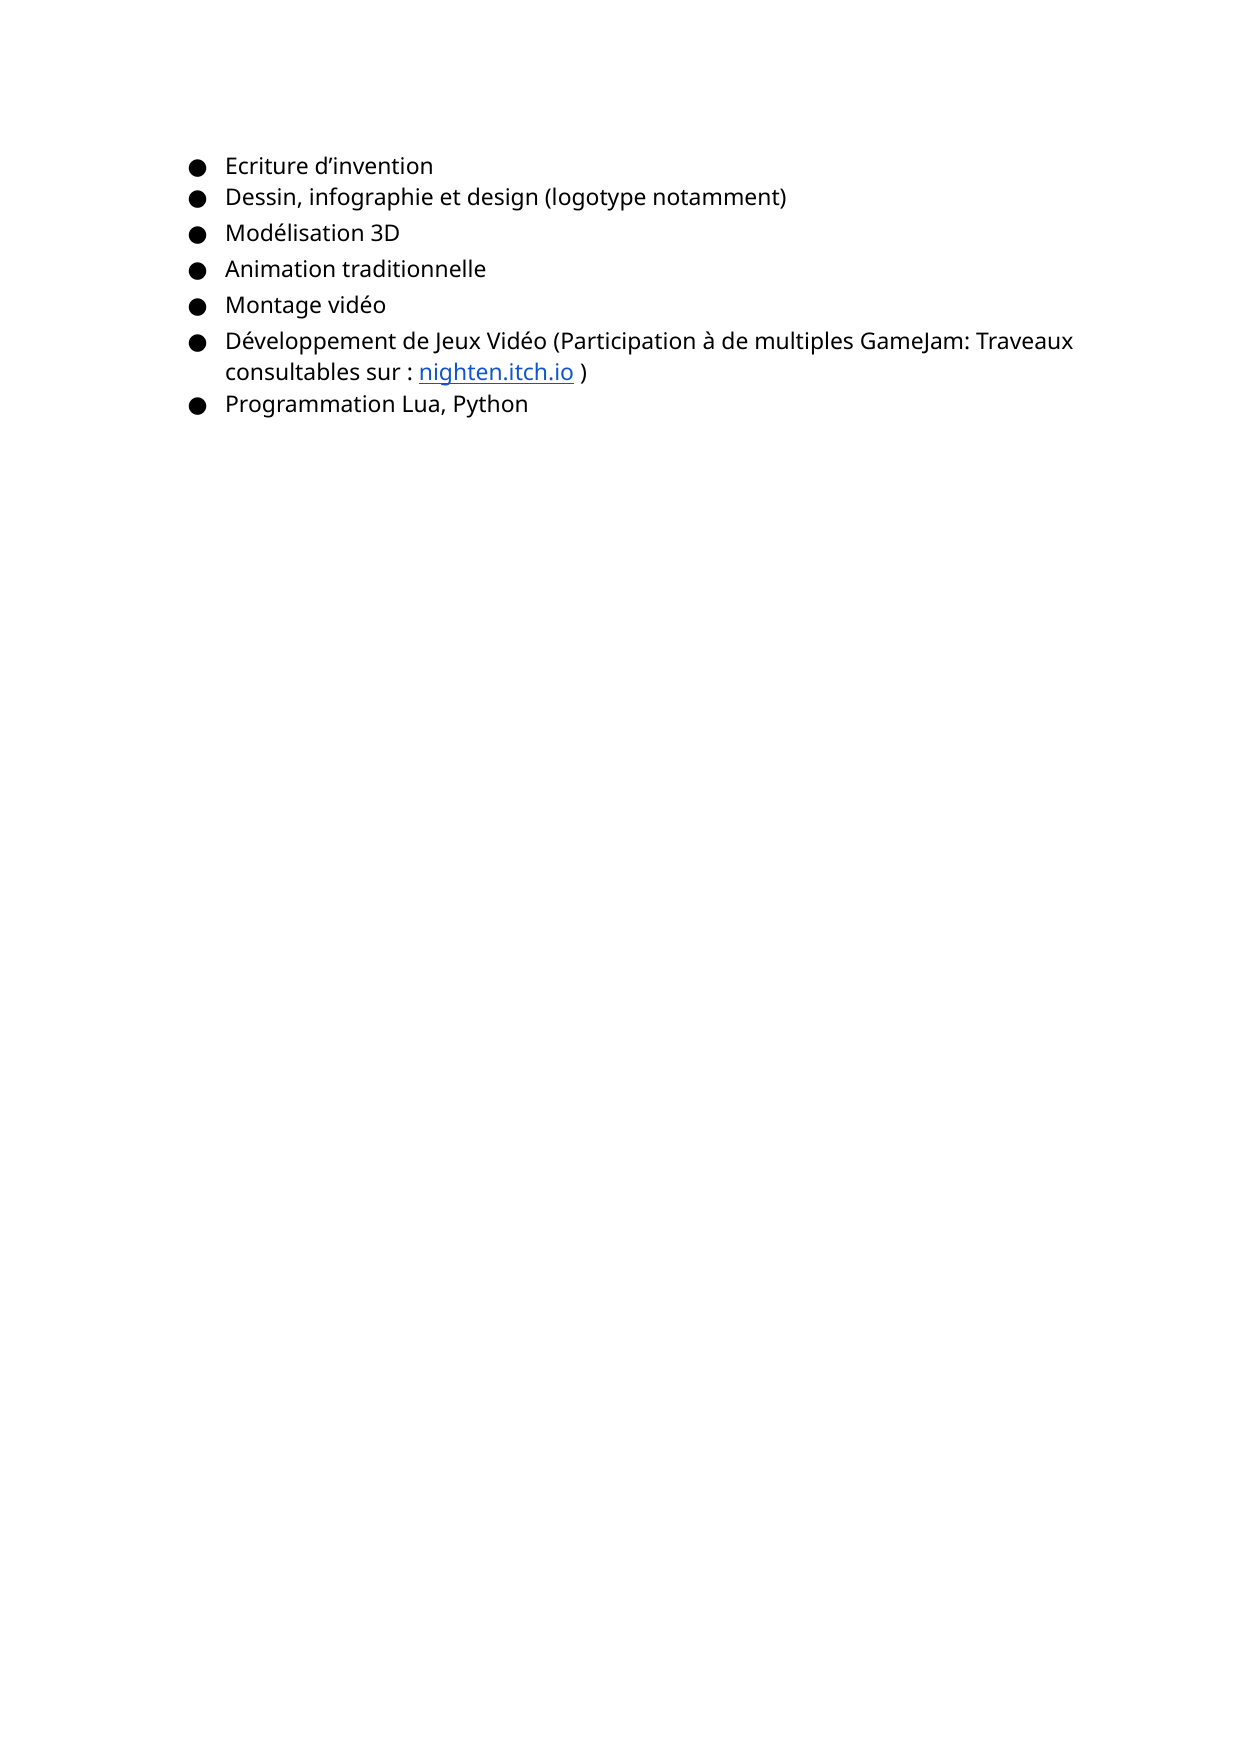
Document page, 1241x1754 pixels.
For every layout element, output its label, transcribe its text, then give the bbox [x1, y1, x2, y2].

list Ecriture d’invention [187, 150, 1090, 181]
list Dessin, infographie et design (logotype notamment) [187, 181, 1090, 212]
list Modélisation 3D [187, 217, 1090, 248]
list Animation traditionnelle [187, 253, 1090, 284]
list Développement de Jeux Vidéo (Participation à de multiples GameJam: Traveaux consultables sur : nighten.itch.io ) [187, 325, 1090, 387]
list Montage vidéo [187, 289, 1090, 320]
list Programmation Lua, Python [187, 387, 1090, 419]
